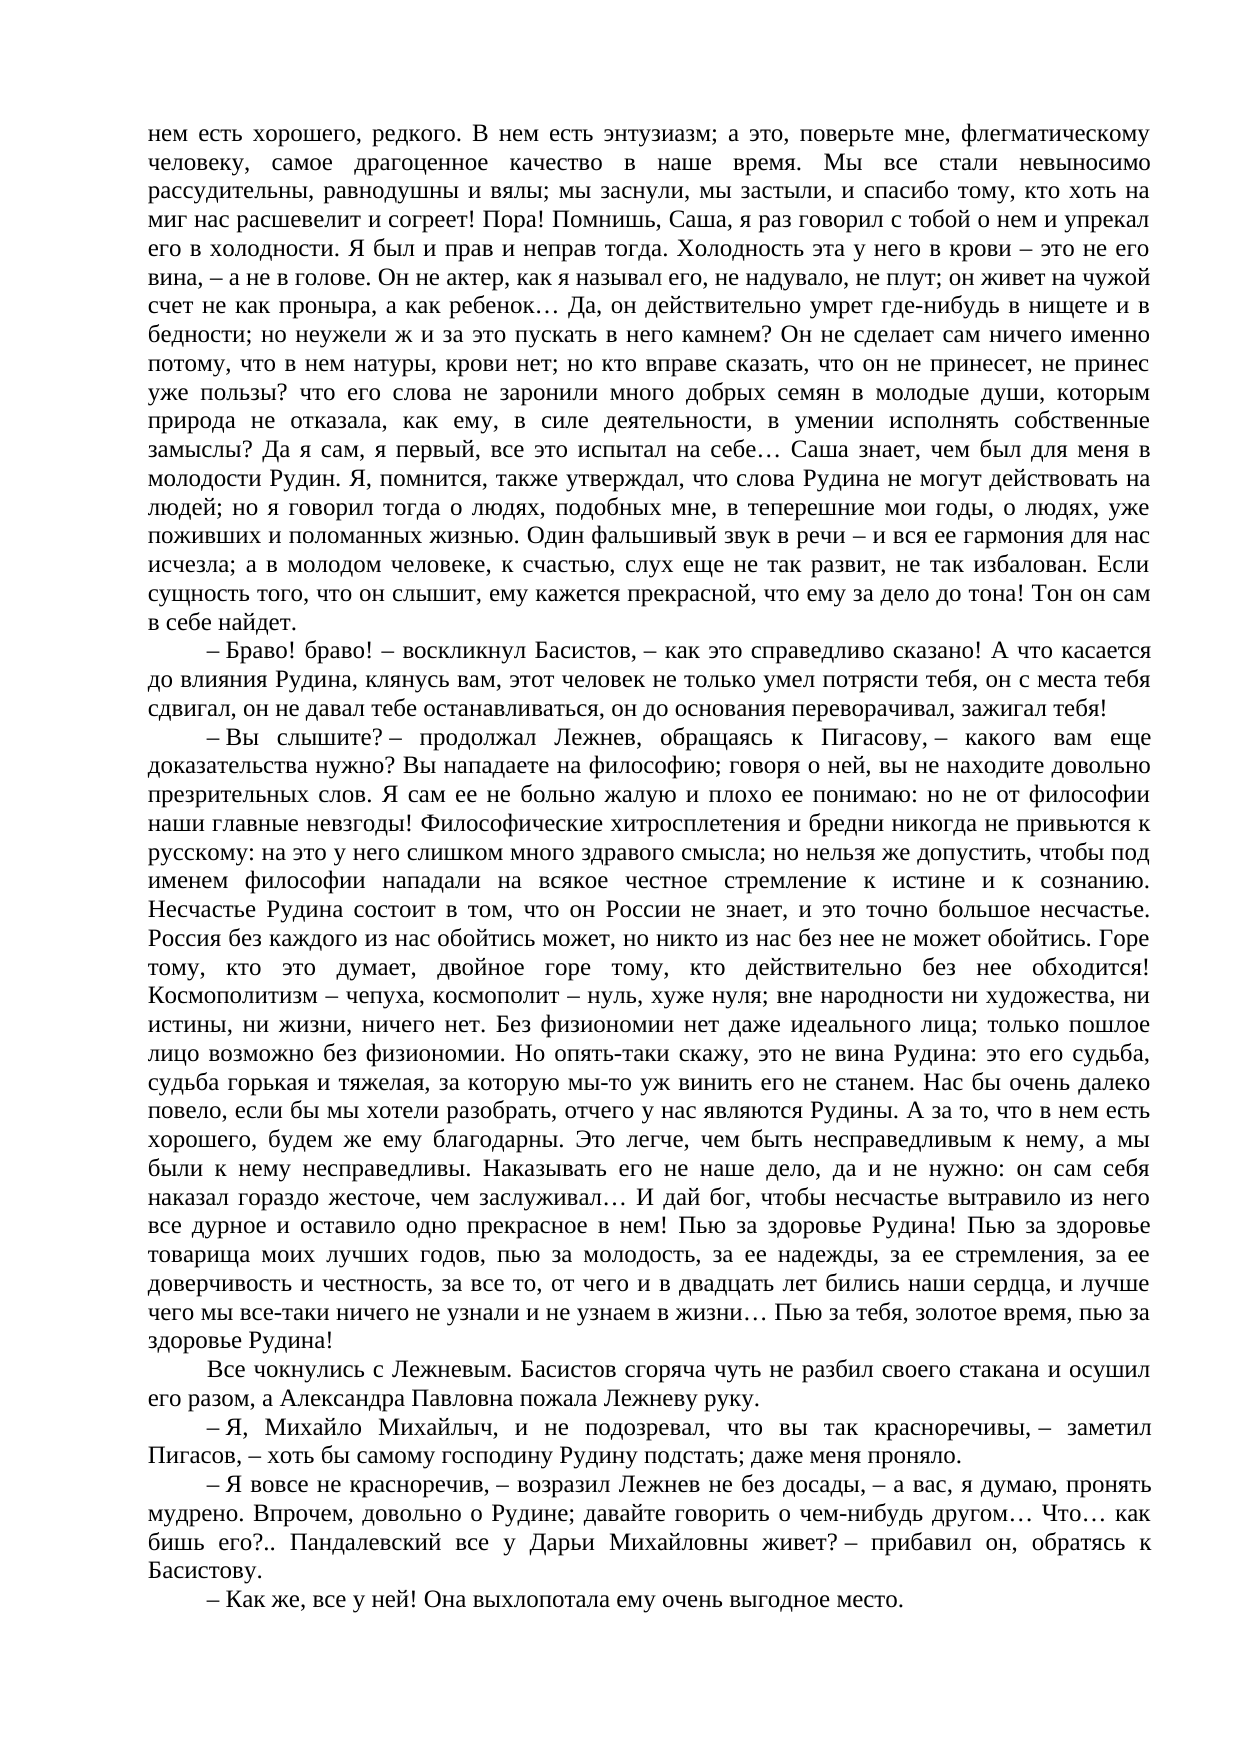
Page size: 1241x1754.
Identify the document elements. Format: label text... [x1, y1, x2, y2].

text – Вы слышите? – продолжал Лежнев, обращаясь к Пигасову, – какого вам еще доказательства нужно? Вы нападаете на философию; говоря о ней, вы не находите довольно презрительных слов. Я сам ее не больно жалую и плохо ее понимаю: но не от философии наши главные невзгоды! Философические хитросплетения и бредни никогда не привьются к русскому: на это у него слишком много здравого смысла; но нельзя же допустить, чтобы под именем философии нападали на всякое честное стремление к истине и к сознанию. Несчастье Рудина состоит в том, что он России не знает, и это точно большое несчастье. Россия без каждого из нас обойтись может, но никто из нас без нее не может обойтись. Горе тому, кто это думает, двойное горе тому, кто действительно без нее обходится! Космополитизм – чепуха, космополит – нуль, хуже нуля; вне народности ни художества, ни истины, ни жизни, ничего нет. Без физиономии нет даже идеального лица; только пошлое лицо возможно без физиономии. Но опять-таки скажу, это не вина Рудина: это его судьба, судьба горькая и тяжелая, за которую мы-то уж винить его не станем. Нас бы очень далеко повело, если бы мы хотели разобрать, отчего у нас являются Рудины. А за то, что в нем есть хорошего, будем же ему благодарны. Это легче, чем быть несправедливым к нему, а мы были к нему несправедливы. Наказывать его не наше дело, да и не нужно: он сам себя наказал гораздо жесточе, чем заслуживал… И дай бог, чтобы несчастье вытравило из него все дурное и оставило одно прекрасное в нем! Пью за здоровье Рудина! Пью за здоровье товарища моих лучших годов, пью за молодость, за ее надежды, за ее стремления, за ее доверчивость и честность, за все то, от чего и в двадцать лет бились наши сердца, и лучше чего мы все-таки ничего не узнали и не узнаем в жизни… Пью за тебя, золотое время, пью за здоровье Рудина! [148, 722, 1152, 1354]
text – Браво! браво! – воскликнул Басистов, – как это справедливо сказано! А что касается до влияния Рудина, клянусь вам, этот человек не только умел потрясти тебя, он с места тебя сдвигал, он не давал тебе останавливаться, он до основания переворачивал, зажигал тебя! [148, 636, 1152, 722]
text – Как же, все у ней! Она выхлопотала ему очень выгодное место. [148, 1584, 1152, 1613]
text Все чокнулись с Лежневым. Басистов сгоряча чуть не разбил своего стакана и осушил его разом, а Александра Павловна пожала Лежневу руку. [148, 1354, 1152, 1412]
text – Я вовсе не красноречив, – возразил Лежнев не без досады, – а вас, я думаю, пронять мудрено. Впрочем, довольно о Рудине; давайте говорить о чем-нибудь другом… Что… как бишь его?.. Пандалевский все у Дарьи Михайловны живет? – прибавил он, обратясь к Басистову. [148, 1469, 1152, 1584]
text – Я, Михайло Михайлыч, и не подозревал, что вы так красноречивы, – заметил Пигасов, – хоть бы самому господину Рудину подстать; даже меня проняло. [148, 1412, 1152, 1469]
text нем есть хорошего, редкого. В нем есть энтузиазм; а это, поверьте мне, флегматическому человеку, самое драгоценное качество в наше время. Мы все стали невыносимо рассудительны, равнодушны и вялы; мы заснули, мы застыли, и спасибо тому, кто хоть на миг нас расшевелит и согреет! Пора! Помнишь, Саша, я раз говорил с тобой о нем и упрекал его в холодности. Я был и прав и неправ тогда. Холодность эта у него в крови – это не его вина, – а не в голове. Он не актер, как я называл его, не надувало, не плут; он живет на чужой счет не как проныра, а как ребенок… Да, он действительно умрет где-нибудь в нищете и в бедности; но неужели ж и за это пускать в него камнем? Он не сделает сам ничего именно потому, что в нем натуры, крови нет; но кто вправе сказать, что он не принесет, не принес уже пользы? что его слова не заронили много добрых семян в молодые души, которым природа не отказала, как ему, в силе деятельности, в умении исполнять собственные замыслы? Да я сам, я первый, все это испытал на себе… Саша знает, чем был для меня в молодости Рудин. Я, помнится, также утверждал, что слова Рудина не могут действовать на людей; но я говорил тогда о людях, подобных мне, в теперешние мои годы, о людях, уже поживших и поломанных жизнью. Один фальшивый звук в речи – и вся ее гармония для нас исчезла; а в молодом человеке, к счастью, слух еще не так развит, не так избалован. Если сущность того, что он слышит, ему кажется прекрасной, что ему за дело до тона! Тон он сам в себе найдет. [148, 118, 1152, 636]
